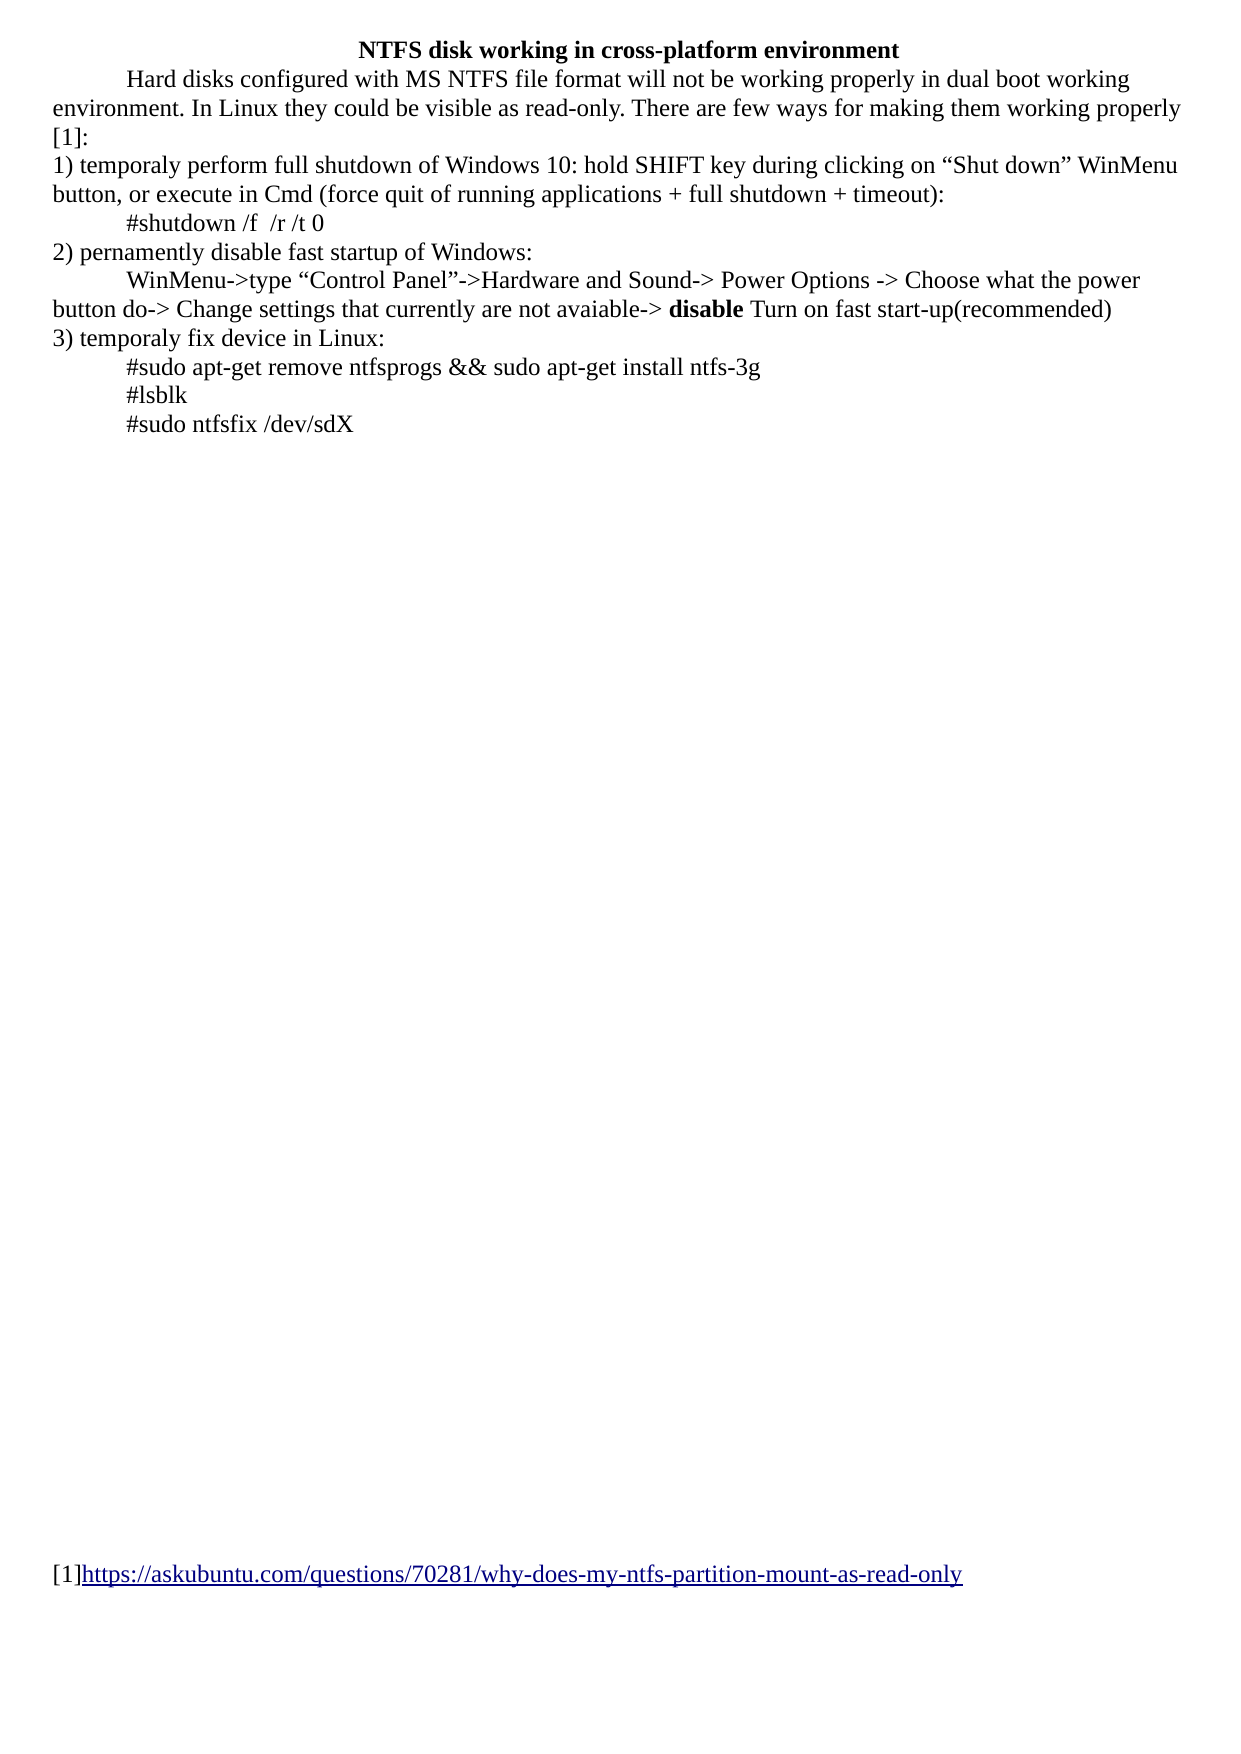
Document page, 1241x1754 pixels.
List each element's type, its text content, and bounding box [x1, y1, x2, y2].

text 3) temporaly fix device in Linux: [52, 323, 1205, 352]
text #sudo ntfsfix /dev/sdX [52, 409, 1205, 438]
text #sudo apt-get remove ntfsprogs && sudo apt-get install ntfs-3g #lsblk [52, 352, 1205, 409]
text #shutdown /f /r /t 0 [52, 208, 1205, 237]
text [1]https://askubuntu.com/questions/70281/why-does-my-ntfs-partition-mount-as-read-only [52, 1559, 1205, 1588]
text 1) temporaly perform full shutdown of Windows 10: hold SHIFT key during clicking on “Shut down” WinMenu button, or execute in Cmd (force quit of running applications + full shutdown + timeout): [52, 150, 1205, 208]
text WinMenu->type “Control Panel”->Hardware and Sound-> Power Options -> Choose what the power button do-> Change settings that currently are not avaiable-> disable Turn on fast start-up(recommended) [52, 265, 1205, 323]
text 2) pernamently disable fast startup of Windows: [52, 237, 1205, 265]
text NTFS disk working in cross-platform environment [52, 35, 1205, 64]
text Hard disks configured with MS NTFS file format will not be working properly in dual boot working environment. In Linux they could be visible as read-only. There are few ways for making them working properly [1]: [52, 64, 1205, 150]
